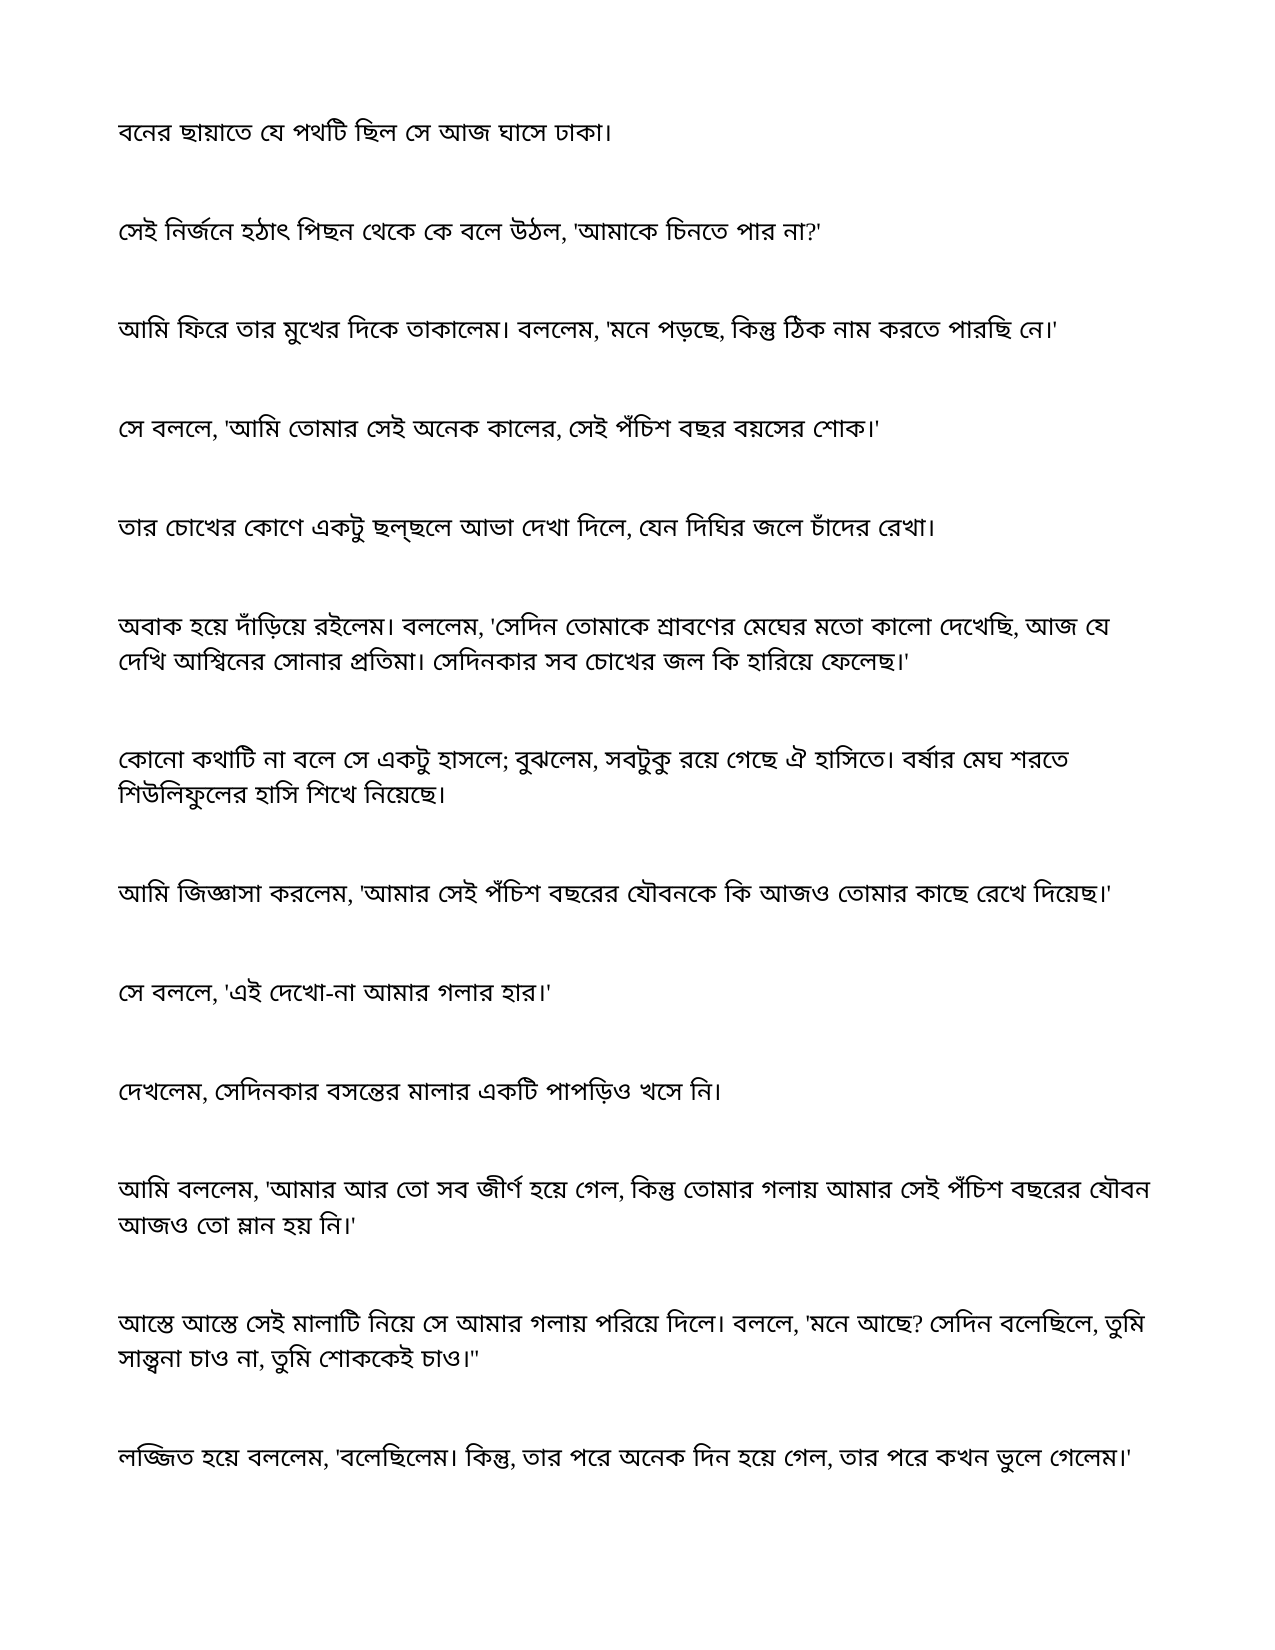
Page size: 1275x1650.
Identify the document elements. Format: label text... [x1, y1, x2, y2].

text আমি জিজ্ঞাসা করলেম, 'আমার সেই পঁচিশ বছরের যৌবনকে কি আজও তোমার কাছে রেখে দিয়েছ।' [118, 879, 1157, 909]
text আমি বললেম, 'আমার আর তো সব জীর্ণ হয়ে গেল, কিন্তু তোমার গলায় আমার সেই পঁচিশ বছরের যৌবন আজও তো ম্লান হয় নি।' [118, 1176, 1157, 1240]
text তার চোখের কোণে একটু ছল্‌ছলে আভা দেখা দিলে, যেন দিঘির জলে চাঁদের রেখা। [118, 513, 360, 542]
text সেই নির্জনে হঠাৎ পিছন থেকে কে বলে উঠল, 'আমাকে চিনতে পার না?' [118, 217, 1157, 246]
text দেখলেম, সেদিনকার বসন্তের মালার একটি পাপড়িও খসে নি। [118, 1077, 1157, 1106]
text অবাক হয়ে দাঁড়িয়ে রইলেম। বললেম, 'সেদিন তোমাকে শ্রাবণের মেঘের মতো কালো দেখেছি, আজ যে দেখি আশ্বিনের সোনার প্রতিমা। সেদিনকার সব চোখের জল কি হারিয়ে ফেলেছ।' [118, 612, 1157, 676]
text তার চোখের কোণে একটু ছল্‌ছলে আভা দেখা দিলে, যেন দিঘির জলে চাঁদের রেখা। [352, 513, 1157, 542]
text সে বললে, 'এই দেখো-না আমার গলার হার।' [118, 978, 1157, 1007]
text আমি ফিরে তার মুখের দিকে তাকালেম। বললেম, 'মনে পড়ছে, কিন্তু ঠিক নাম করতে পারছি নে।' [118, 316, 1157, 345]
text লজ্জিত হয়ে বললেম, 'বলেছিলেম। কিন্তু, তার পরে অনেক দিন হয়ে গেল, তার পরে কখন ভুলে গেলেম।' [118, 1443, 1157, 1473]
text কোনো কথাটি না বলে সে একটু হাসলে; বুঝলেম, সবটুকু রয়ে গেছে ঐ হাসিতে। বর্ষার মেঘ শরতে শিউলিফুলের হাসি শিখে নিয়েছে। [118, 746, 1157, 810]
text আস্তে আস্তে সেই মালাটি নিয়ে সে আমার গলায় পরিয়ে দিলে। বললে, 'মনে আছে? সেদিন বলেছিলে, তুমি সান্ত্বনা চাও না, তুমি শোককেই চাও।'' [118, 1309, 1157, 1374]
text বনের ছায়াতে যে পথটি ছিল সে আজ ঘাসে ঢাকা। [118, 118, 1157, 147]
text সে বললে, 'আমি তোমার সেই অনেক কালের, সেই পঁচিশ বছর বয়সের শোক।' [118, 414, 1157, 443]
